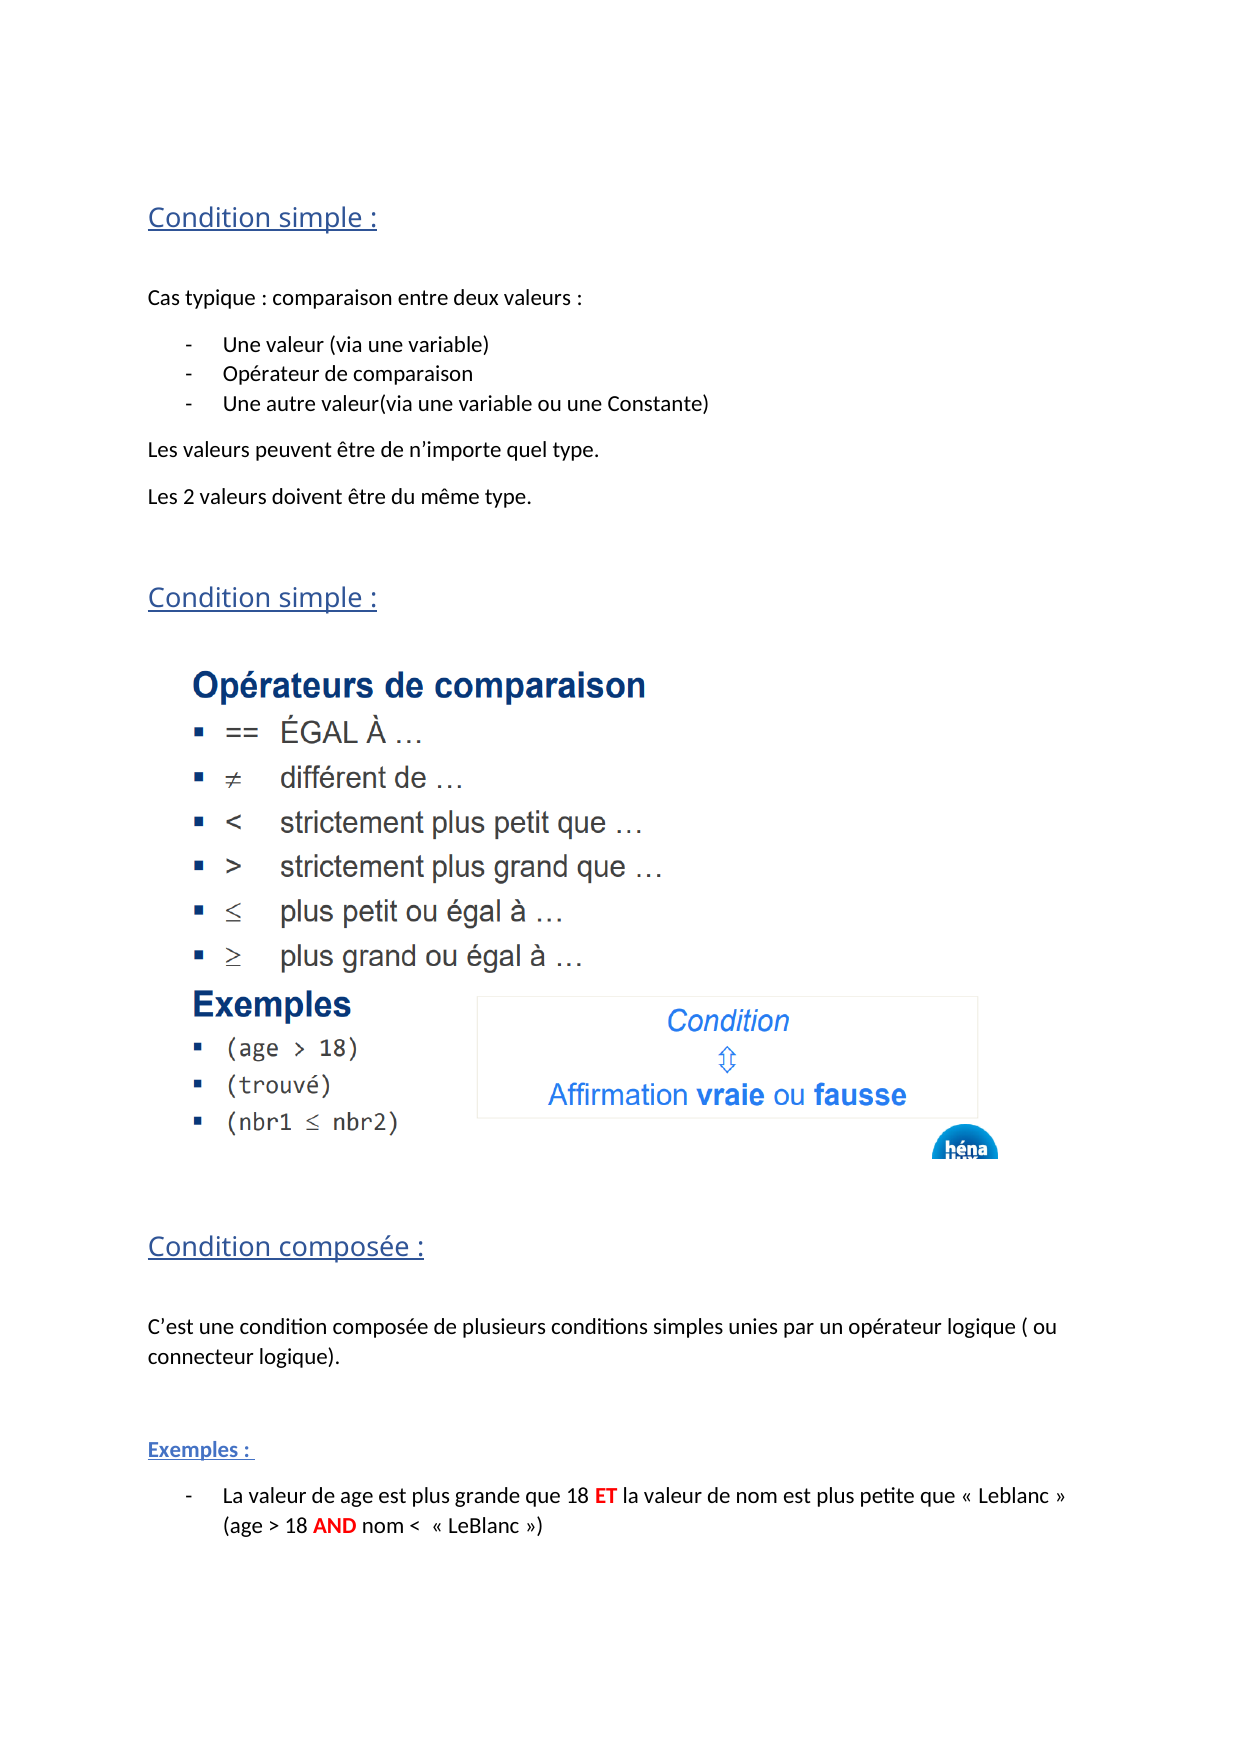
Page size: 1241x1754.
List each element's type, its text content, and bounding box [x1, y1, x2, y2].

list Une autre valeur(via une variable ou une Constante) [185, 389, 1093, 417]
text Exemples : [148, 1435, 1093, 1463]
text Cas typique : comparaison entre deux valeurs : [148, 283, 1093, 312]
list Une valeur (via une variable) [185, 330, 1093, 358]
text Les 2 valeurs doivent être du même type. [148, 482, 1093, 510]
subtitle Condition simple : [148, 198, 1093, 235]
subtitle Condition simple : [148, 579, 1093, 616]
list La valeur de age est plus grande que 18 ET la valeur de nom est plus petite que « Leblanc » [185, 1481, 1093, 1509]
list Opérateur de comparaison [185, 359, 1093, 388]
text C’est une condition composée de plusieurs conditions simples unies par un opérateur logique ( ou connecteur logique). [148, 1312, 1093, 1370]
subtitle Condition composée : [148, 1227, 1093, 1264]
text Les valeurs peuvent être de n’importe quel type. [148, 436, 1093, 464]
list (age > 18 AND nom < « LeBlanc ») [223, 1511, 1093, 1539]
